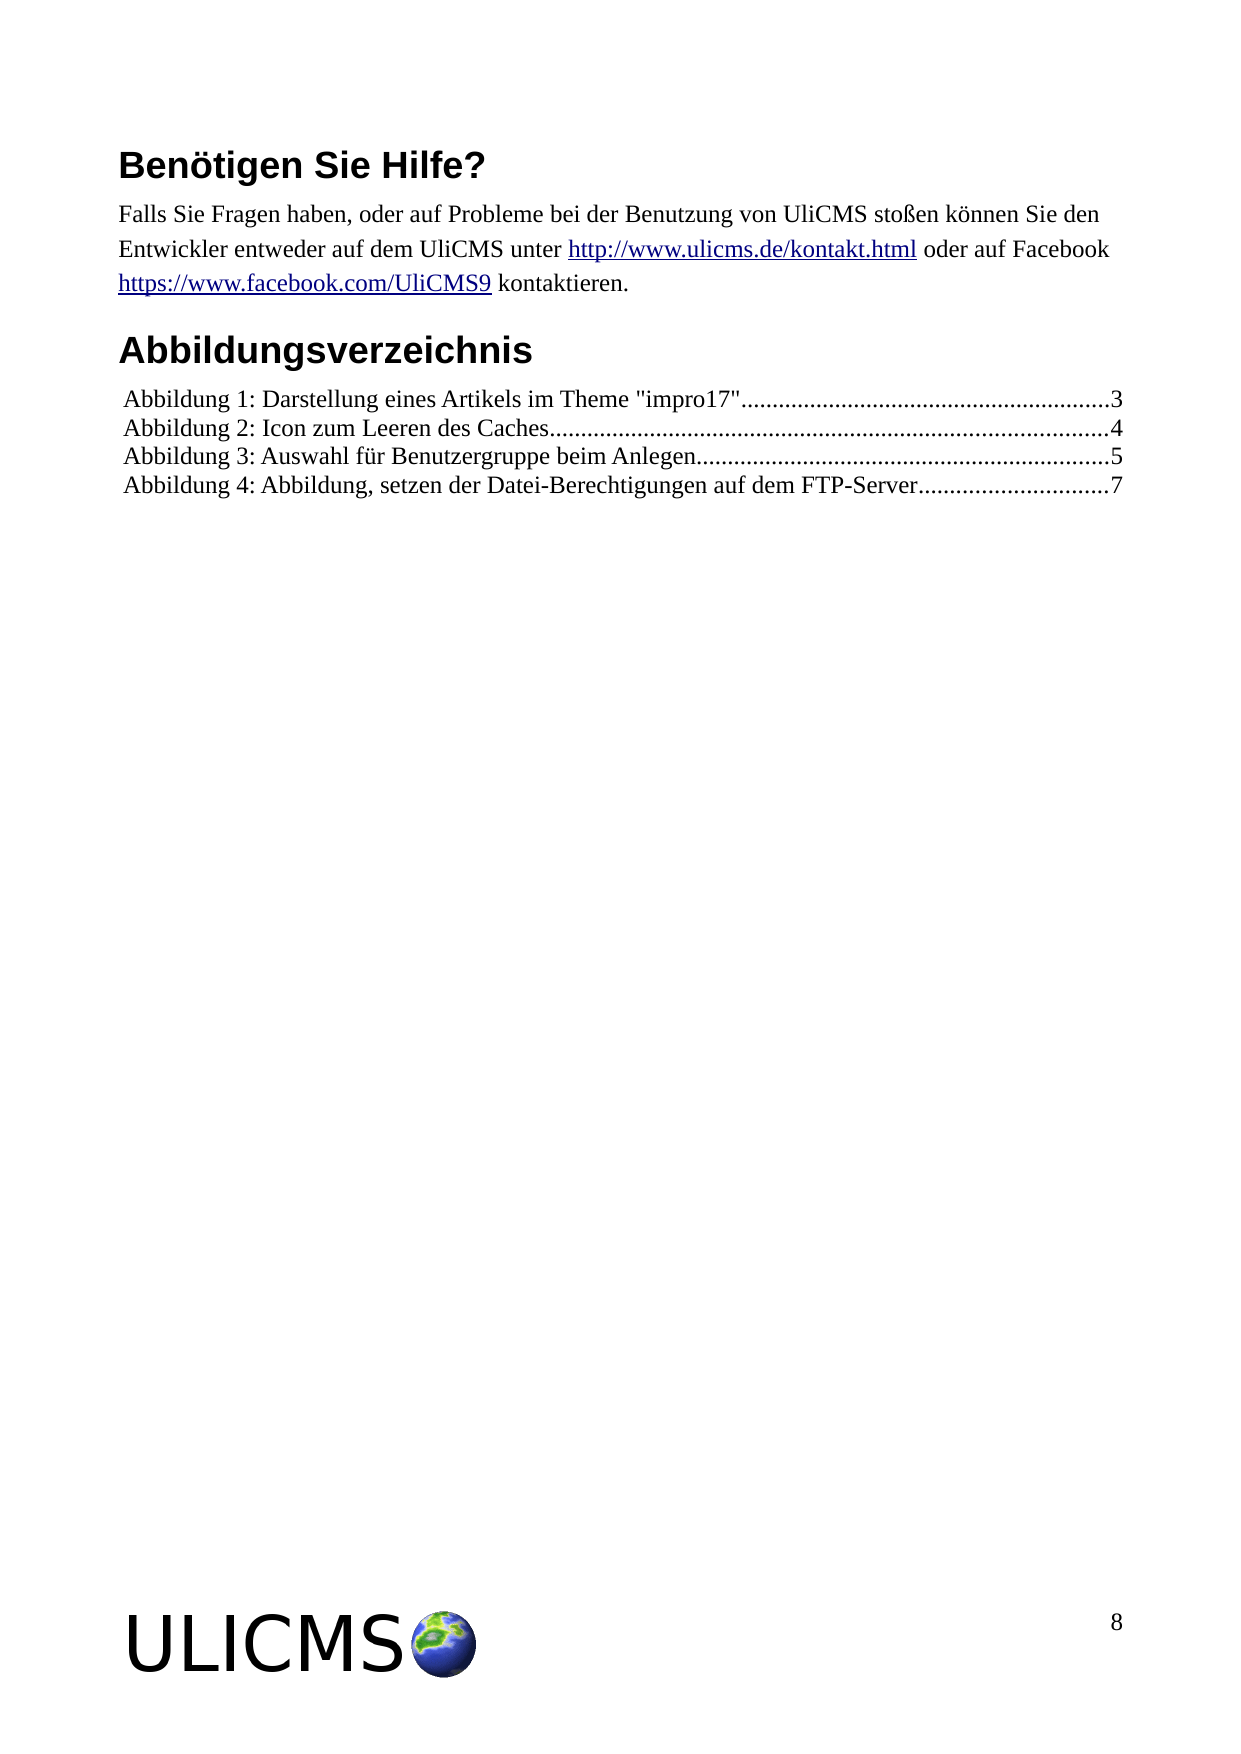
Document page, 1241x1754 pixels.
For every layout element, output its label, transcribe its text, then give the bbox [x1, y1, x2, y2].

subtitle Benötigen Sie Hilfe? [118, 143, 1123, 187]
text Falls Sie Fragen haben, oder auf Probleme bei der Benutzung von UliCMS stoßen können Sie den Entwickler entweder auf dem UliCMS unter http://www.ulicms.de/kontakt.html oder auf Facebook https://www.facebook.com/UliCMS9 kontaktieren. [118, 199, 1123, 297]
picture [118, 1607, 479, 1681]
text Abbildung 1: Darstellung eines Artikels im Theme "impro17" 3 [118, 384, 1123, 413]
subtitle Abbildungsverzeichnis [118, 328, 1123, 371]
text Abbildung 3: Auswahl für Benutzergruppe beim Anlegen 5 [118, 441, 1123, 470]
text Abbildung 2: Icon zum Leeren des Caches 4 [118, 413, 1123, 441]
text Abbildung 4: Abbildung, setzen der Datei-Berechtigungen auf dem FTP-Server 7 [118, 470, 1123, 499]
